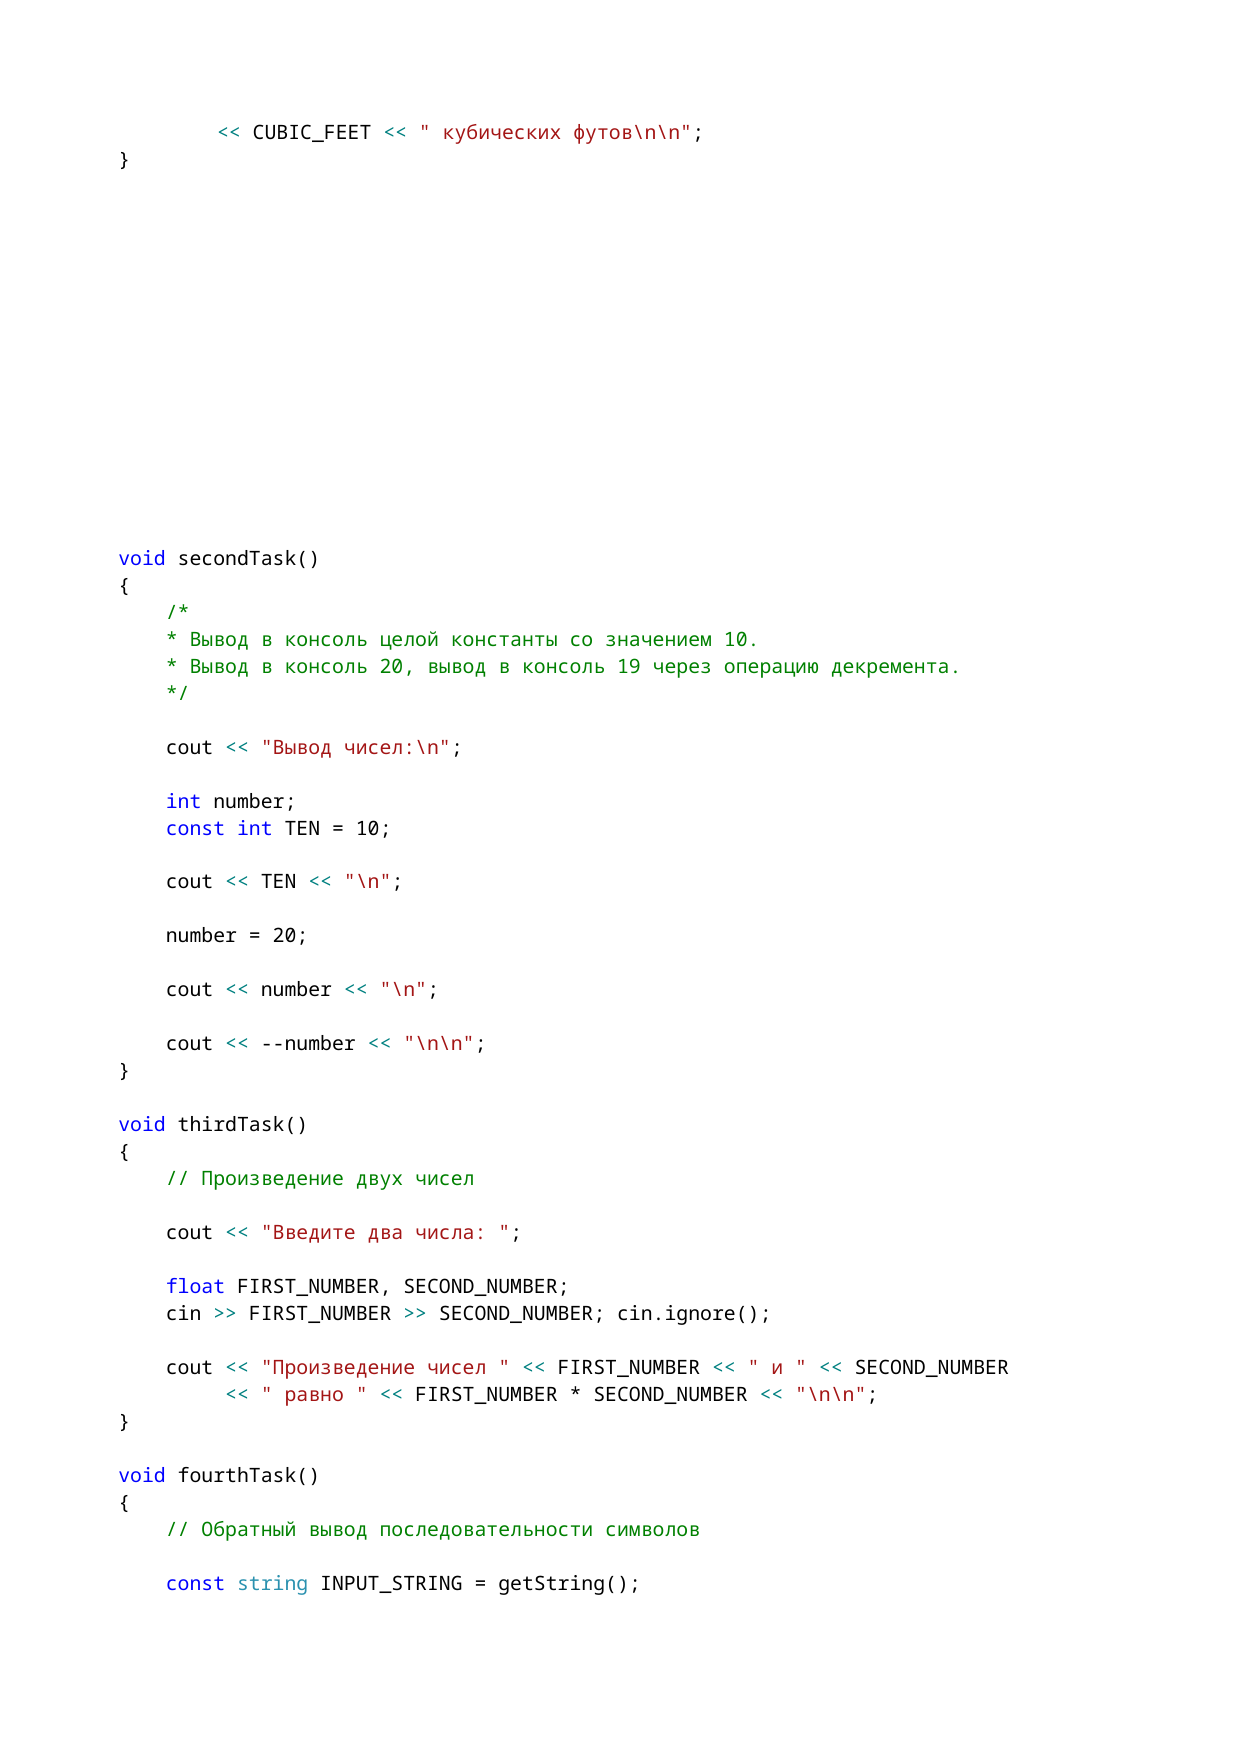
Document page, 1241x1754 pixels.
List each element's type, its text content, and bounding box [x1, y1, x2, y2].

text << CUBIC_FEET << " кубических футов\n\n"; [118, 118, 1122, 145]
text cin >> FIRST_NUMBER >> SECOND_NUMBER; cin.ignore(); [118, 1299, 1122, 1326]
text cout << "Вывод чисел:\n"; [118, 733, 1122, 760]
text */ [118, 679, 1122, 706]
text } [118, 1407, 1122, 1434]
text const int TEN = 10; [118, 814, 1122, 841]
text void secondTask() [118, 544, 1122, 571]
text /* [118, 598, 1122, 625]
text const string INPUT_STRING = getString(); [118, 1569, 1122, 1596]
text cout << number << "\n"; [118, 976, 1122, 1003]
text int number; [118, 787, 1122, 814]
text // Обратный вывод последовательности символов [118, 1515, 1122, 1542]
text // Произведение двух чисел [118, 1164, 1122, 1192]
text float FIRST_NUMBER, SECOND_NUMBER; [118, 1272, 1122, 1299]
text cout << TEN << "\n"; [118, 868, 1122, 895]
text { [118, 1138, 1122, 1164]
text cout << --number << "\n\n"; [118, 1030, 1122, 1057]
text cout << "Введите два числа: "; [118, 1218, 1122, 1246]
text void fourthTask() [118, 1461, 1122, 1488]
text * Вывод в консоль целой константы со значением 10. [118, 625, 1122, 652]
text << " равно " << FIRST_NUMBER * SECOND_NUMBER << "\n\n"; [118, 1380, 1122, 1407]
text number = 20; [118, 922, 1122, 949]
text } [118, 1057, 1122, 1084]
text void thirdTask() [118, 1111, 1122, 1138]
text cout << "Произведение чисел " << FIRST_NUMBER << " и " << SECOND_NUMBER [118, 1353, 1122, 1380]
text * Вывод в консоль 20, вывод в консоль 19 через операцию декремента. [118, 652, 1122, 679]
text } [118, 145, 1122, 172]
text { [118, 571, 1122, 598]
text { [118, 1488, 1122, 1515]
